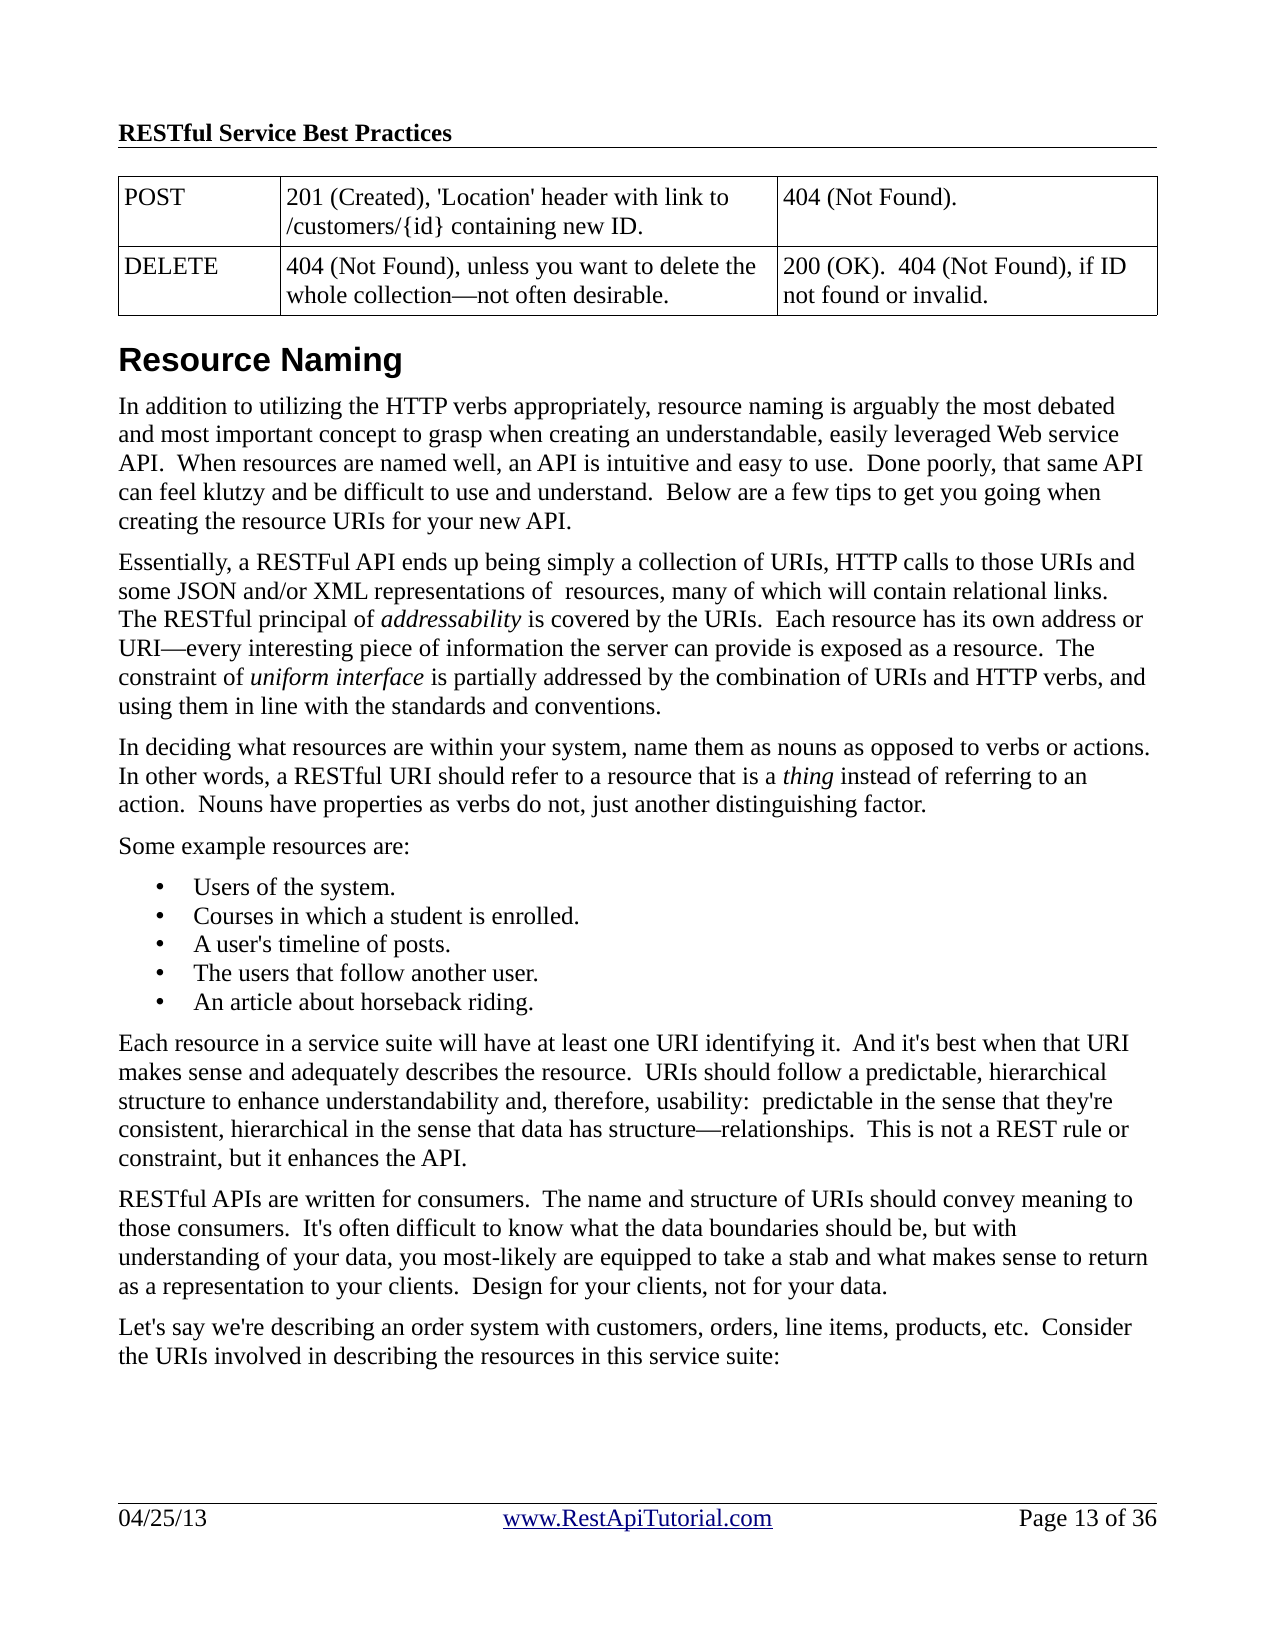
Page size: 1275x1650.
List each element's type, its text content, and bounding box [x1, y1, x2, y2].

text Each resource in a service suite will have at least one URI identifying it. And it's best when that URI makes sense and adequately describes the resource. URIs should follow a predictable, hierarchical structure to enhance understandability and, therefore, usability: predictable in the sense that they're consistent, hierarchical in the sense that data has structure—relationships. This is not a REST rule or constraint, but it enhances the API. [118, 1028, 1157, 1172]
table_cell 404 (Not Found). [778, 177, 1157, 246]
list A user's timeline of posts. [156, 929, 1157, 958]
text Some example resources are: [118, 831, 1157, 859]
table_cell 200 (OK). 404 (Not Found), if ID not found or invalid. [778, 247, 1157, 314]
list The users that follow another user. [156, 958, 1157, 987]
table_cell 201 (Created), 'Location' header with link to /customers/{id} containing new ID. [281, 177, 777, 246]
list Users of the system. [156, 872, 1157, 901]
text In deciding what resources are within your system, name them as nouns as opposed to verbs or actions. In other words, a RESTful URI should refer to a resource that is a thing instead of referring to an action. Nouns have properties as verbs do not, just another distinguishing factor. [118, 732, 1157, 818]
subtitle Resource Naming [118, 340, 1157, 378]
text RESTful APIs are written for consumers. The name and structure of URIs should convey meaning to those consumers. It's often difficult to know what the data boundaries should be, but with understanding of your data, you most-likely are equipped to take a stab and what makes sense to return as a representation to your clients. Design for your clients, not for your data. [118, 1184, 1157, 1299]
text Let's say we're describing an order system with customers, orders, line items, products, etc. Consider the URIs involved in describing the resources in this service suite: [118, 1312, 1157, 1369]
list An article about horseback riding. [156, 987, 1157, 1016]
text Essentially, a RESTFul API ends up being simply a collection of URIs, HTTP calls to those URIs and some JSON and/or XML representations of resources, many of which will contain relational links. The RESTful principal of addressability is covered by the URIs. Each resource has its own address or URI—every interesting piece of information the server can provide is exposed as a resource. The constraint of uniform interface is partially addressed by the combination of URIs and HTTP verbs, and using them in line with the standards and conventions. [118, 547, 1157, 719]
text In addition to utilizing the HTTP verbs appropriately, resource naming is arguably the most debated and most important concept to grasp when creating an understandable, easily leveraged Web service API. When resources are named well, an API is intuitive and easy to use. Done poorly, that same API can feel klutzy and be difficult to use and understand. Below are a few tips to get you going when creating the resource URIs for your new API. [118, 391, 1157, 534]
list Courses in which a student is enrolled. [156, 901, 1157, 929]
table_cell POST [119, 177, 280, 246]
table_cell 404 (Not Found), unless you want to delete the whole collection—not often desirable. [281, 247, 777, 314]
table_cell DELETE [119, 247, 280, 314]
